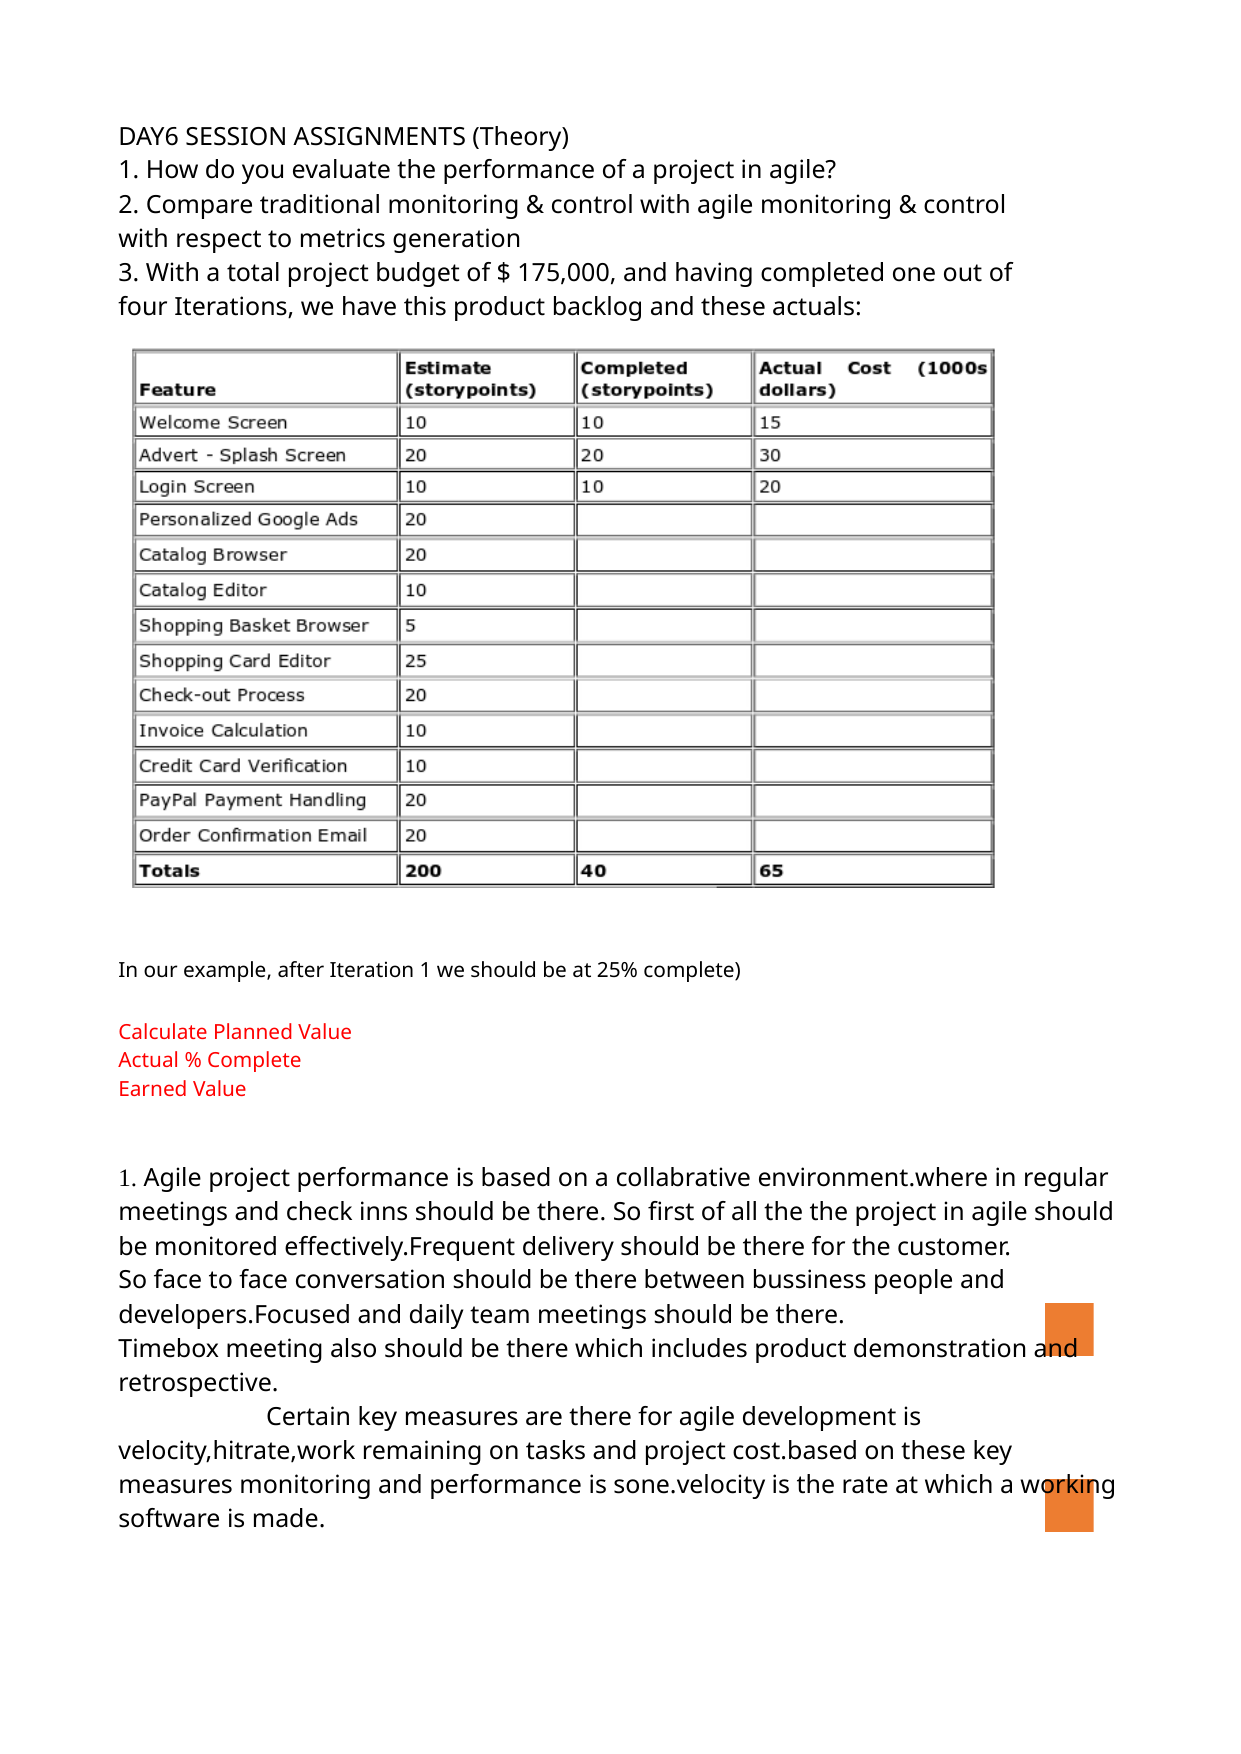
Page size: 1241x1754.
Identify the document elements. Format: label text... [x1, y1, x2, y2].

picture [131, 347, 1003, 888]
text four Iterations, we have this product backlog and these actuals: [118, 288, 1122, 322]
text In our example, after Iteration 1 we should be at 25% complete) [118, 955, 1122, 983]
picture [1045, 1481, 1051, 1491]
picture [1045, 1479, 1094, 1532]
picture [1045, 1303, 1094, 1356]
text Actual % Complete [118, 1046, 1122, 1074]
text Calculate Planned Value [118, 1017, 1122, 1046]
text Certain key measures are there for agile development is velocity,hitrate,work remaining on tasks and project cost.based on these key measures monitoring and performance is sone.velocity is the rate at which a working software is made. [118, 1398, 1122, 1535]
text So face to face conversation should be there between bussiness people and developers.Focused and daily team meetings should be there. [118, 1262, 1122, 1330]
text Timebox meeting also should be there which includes product demonstration and retrospective. [118, 1330, 1122, 1398]
text 3. With a total project budget of $ 175,000, and having completed one out of [118, 254, 1122, 288]
text DAY6 SESSION ASSIGNMENTS (Theory) [118, 118, 1122, 152]
text 1. Agile project performance is based on a collabrative environment.where in regular meetings and check inns should be there. So first of all the the project in agile should be monitored effectively.Frequent delivery should be there for the customer. [118, 1160, 1122, 1262]
text with respect to metrics generation [118, 220, 1122, 254]
picture [1051, 1345, 1058, 1356]
text 2. Compare traditional monitoring & control with agile monitoring & control [118, 186, 1122, 220]
text Earned Value [118, 1074, 1122, 1102]
text 1. How do you evaluate the performance of a project in agile? [118, 152, 1122, 186]
picture [1067, 1345, 1074, 1355]
